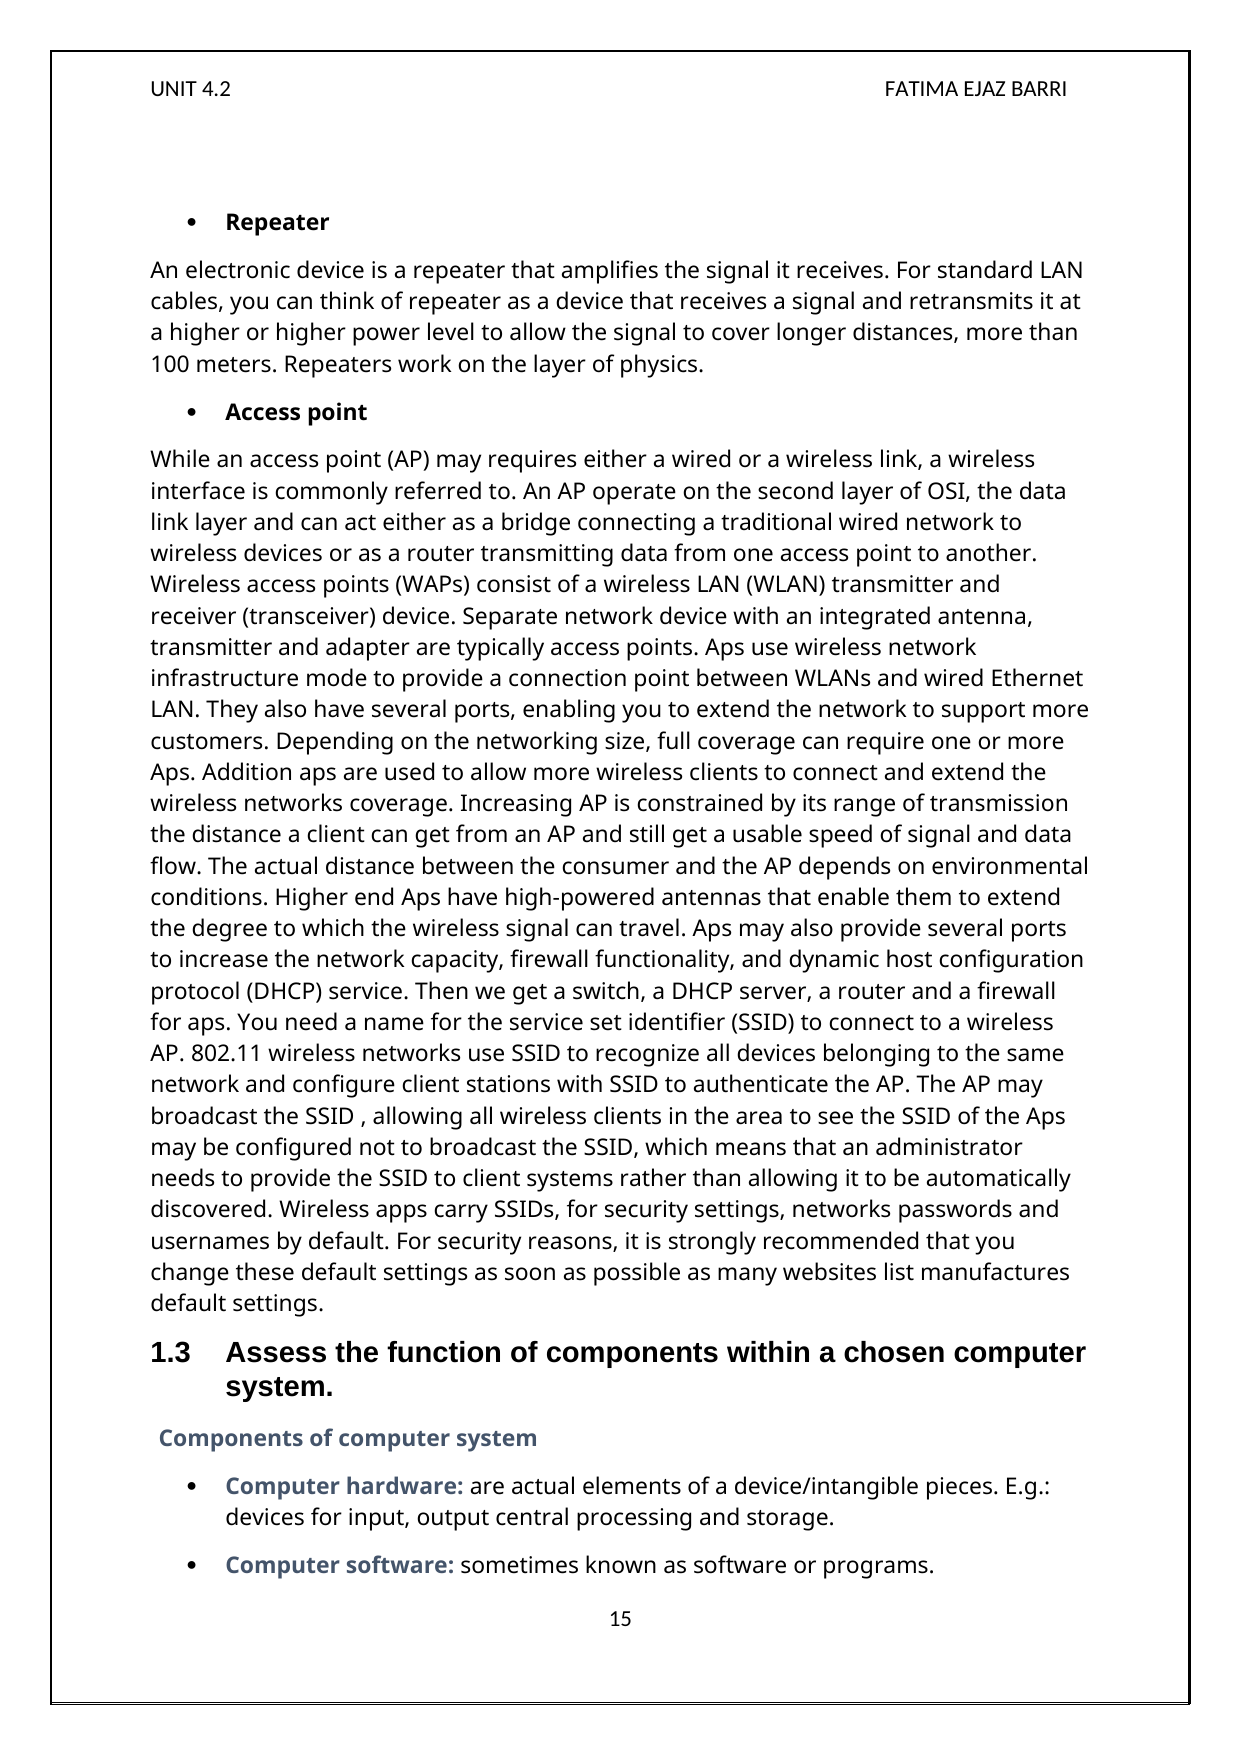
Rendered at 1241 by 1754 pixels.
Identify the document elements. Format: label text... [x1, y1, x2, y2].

text While an access point (AP) may requires either a wired or a wireless link, a wireless interface is commonly referred to. An AP operate on the second layer of OSI, the data link layer and can act either as a bridge connecting a traditional wired network to wireless devices or as a router transmitting data from one access point to another. Wireless access points (WAPs) consist of a wireless LAN (WLAN) transmitter and receiver (transceiver) device. Separate network device with an integrated antenna, transmitter and adapter are typically access points. Aps use wireless network infrastructure mode to provide a connection point between WLANs and wired Ethernet LAN. They also have several ports, enabling you to extend the network to support more customers. Depending on the networking size, full coverage can require one or more Aps. Addition aps are used to allow more wireless clients to connect and extend the wireless networks coverage. Increasing AP is constrained by its range of transmission the distance a client can get from an AP and still get a usable speed of signal and data flow. The actual distance between the consumer and the AP depends on environmental conditions. Higher end Aps have high-powered antennas that enable them to extend the degree to which the wireless signal can travel. Aps may also provide several ports to increase the network capacity, firewall functionality, and dynamic host configuration protocol (DHCP) service. Then we get a switch, a DHCP server, a router and a firewall for aps. You need a name for the service set identifier (SSID) to connect to a wireless AP. 802.11 wireless networks use SSID to recognize all devices belonging to the same network and configure client stations with SSID to authenticate the AP. The AP may broadcast the SSID , allowing all wireless clients in the area to see the SSID of the Aps may be configured not to broadcast the SSID, which means that an administrator needs to provide the SSID to client systems rather than allowing it to be automatically discovered. Wireless apps carry SSIDs, for security settings, networks passwords and usernames by default. For security reasons, it is strongly recommended that you change these default settings as soon as possible as many websites list manufactures default settings. [150, 443, 1090, 1318]
list Assess the function of components within a chosen computer system. [150, 1335, 1090, 1402]
text Components of computer system [150, 1419, 1090, 1453]
list Access point [188, 396, 1090, 427]
list Computer hardware: are actual elements of a device/intangible pieces. E.g.: devices for input, output central processing and storage. [188, 1470, 1090, 1532]
text An electronic device is a repeater that amplifies the signal it receives. For standard LAN cables, you can think of repeater as a device that receives a signal and retransmits it at a higher or higher power level to allow the signal to cover longer distances, more than 100 meters. Repeaters work on the layer of physics. [150, 254, 1090, 379]
list Repeater [188, 206, 1090, 237]
list Computer software: sometimes known as software or programs. [188, 1549, 1090, 1580]
